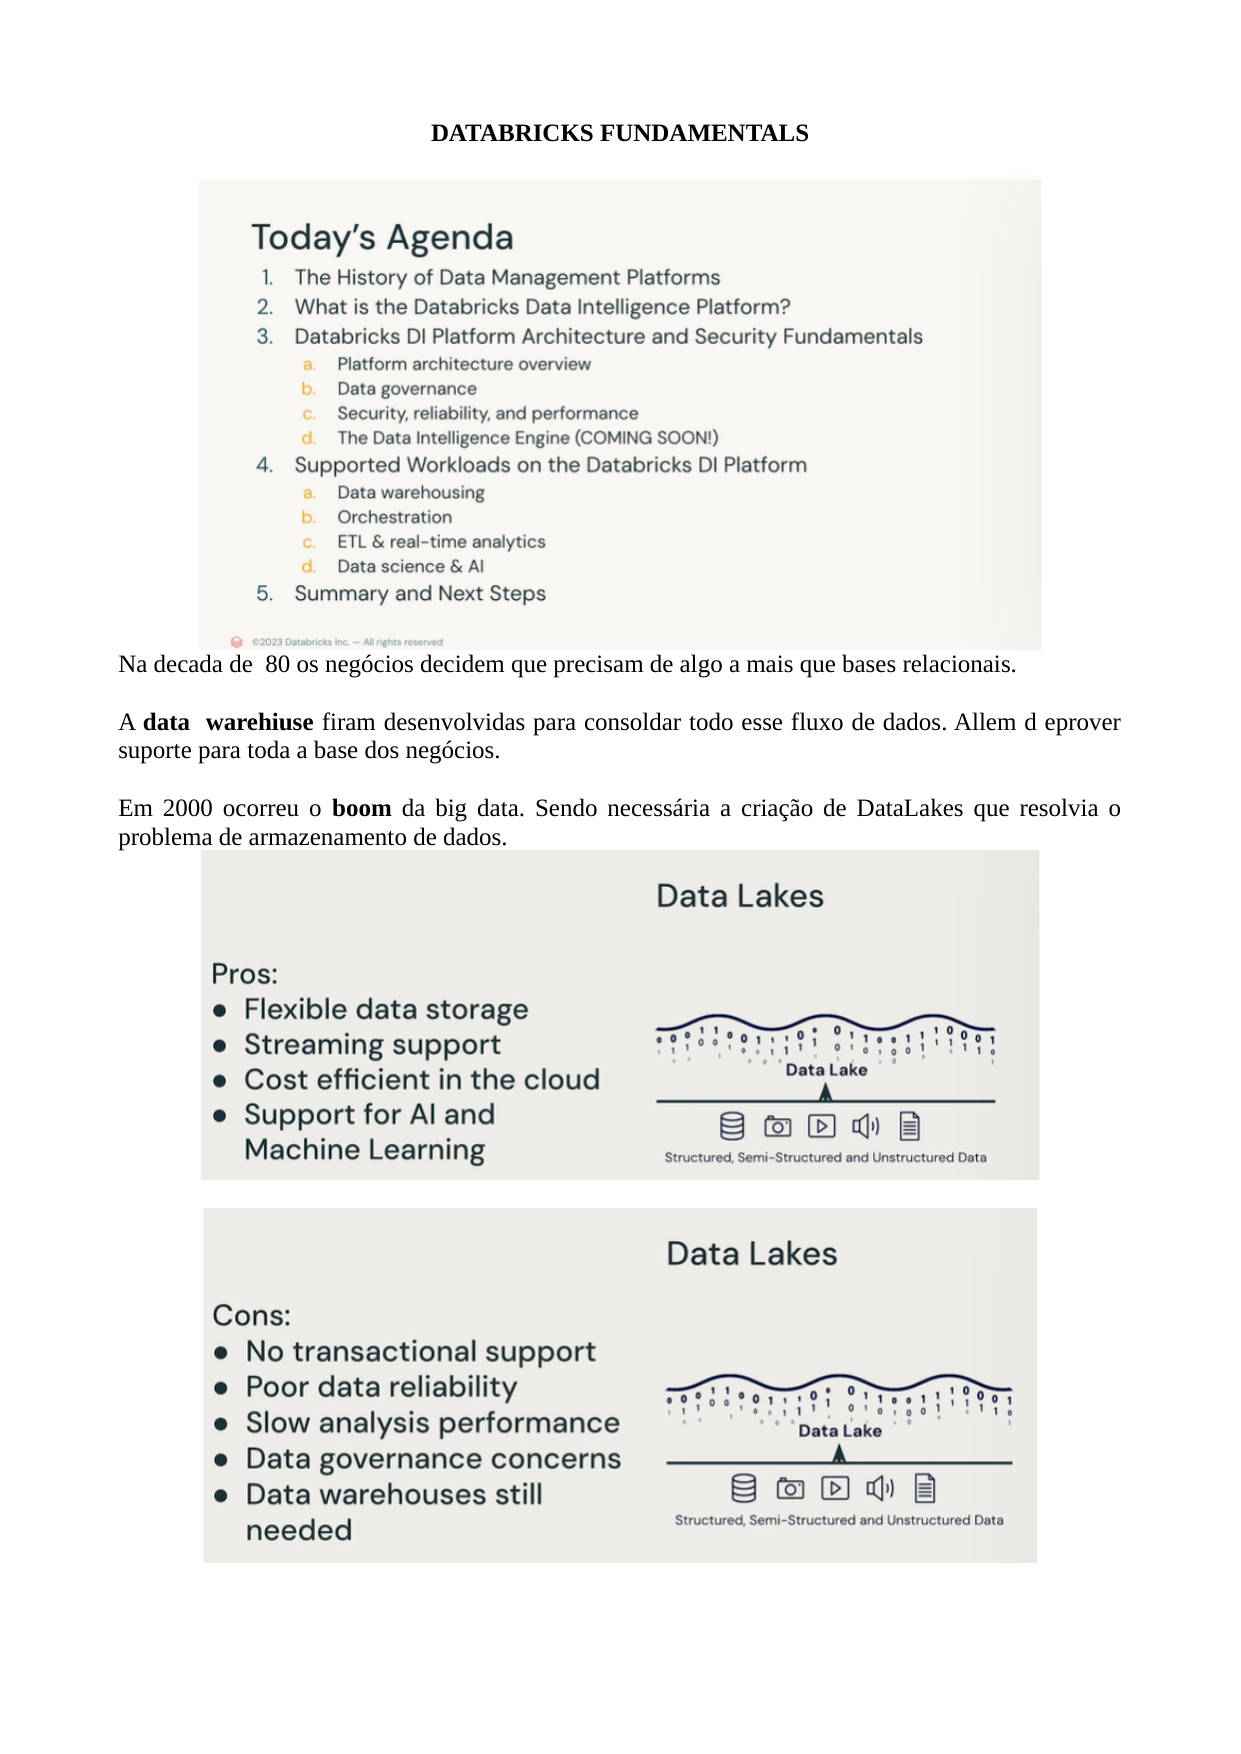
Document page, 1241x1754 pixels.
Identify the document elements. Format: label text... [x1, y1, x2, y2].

text Na decada de 80 os negócios decidem que precisam de algo a mais que bases relacionais. [118, 176, 1122, 678]
picture [198, 175, 1042, 650]
text DATABRICKS FUNDAMENTALS [118, 118, 1122, 147]
text A data warehiuse firam desenvolvidas para consoldar todo esse fluxo de dados. Allem d eprover suporte para toda a base dos negócios. [118, 707, 1122, 764]
text Em 2000 ocorreu o boom da big data. Sendo necessária a criação de DataLakes que resolvia o problema de armazenamento de dados. [118, 764, 1122, 851]
picture [201, 850, 1040, 1180]
picture [203, 1208, 1037, 1563]
